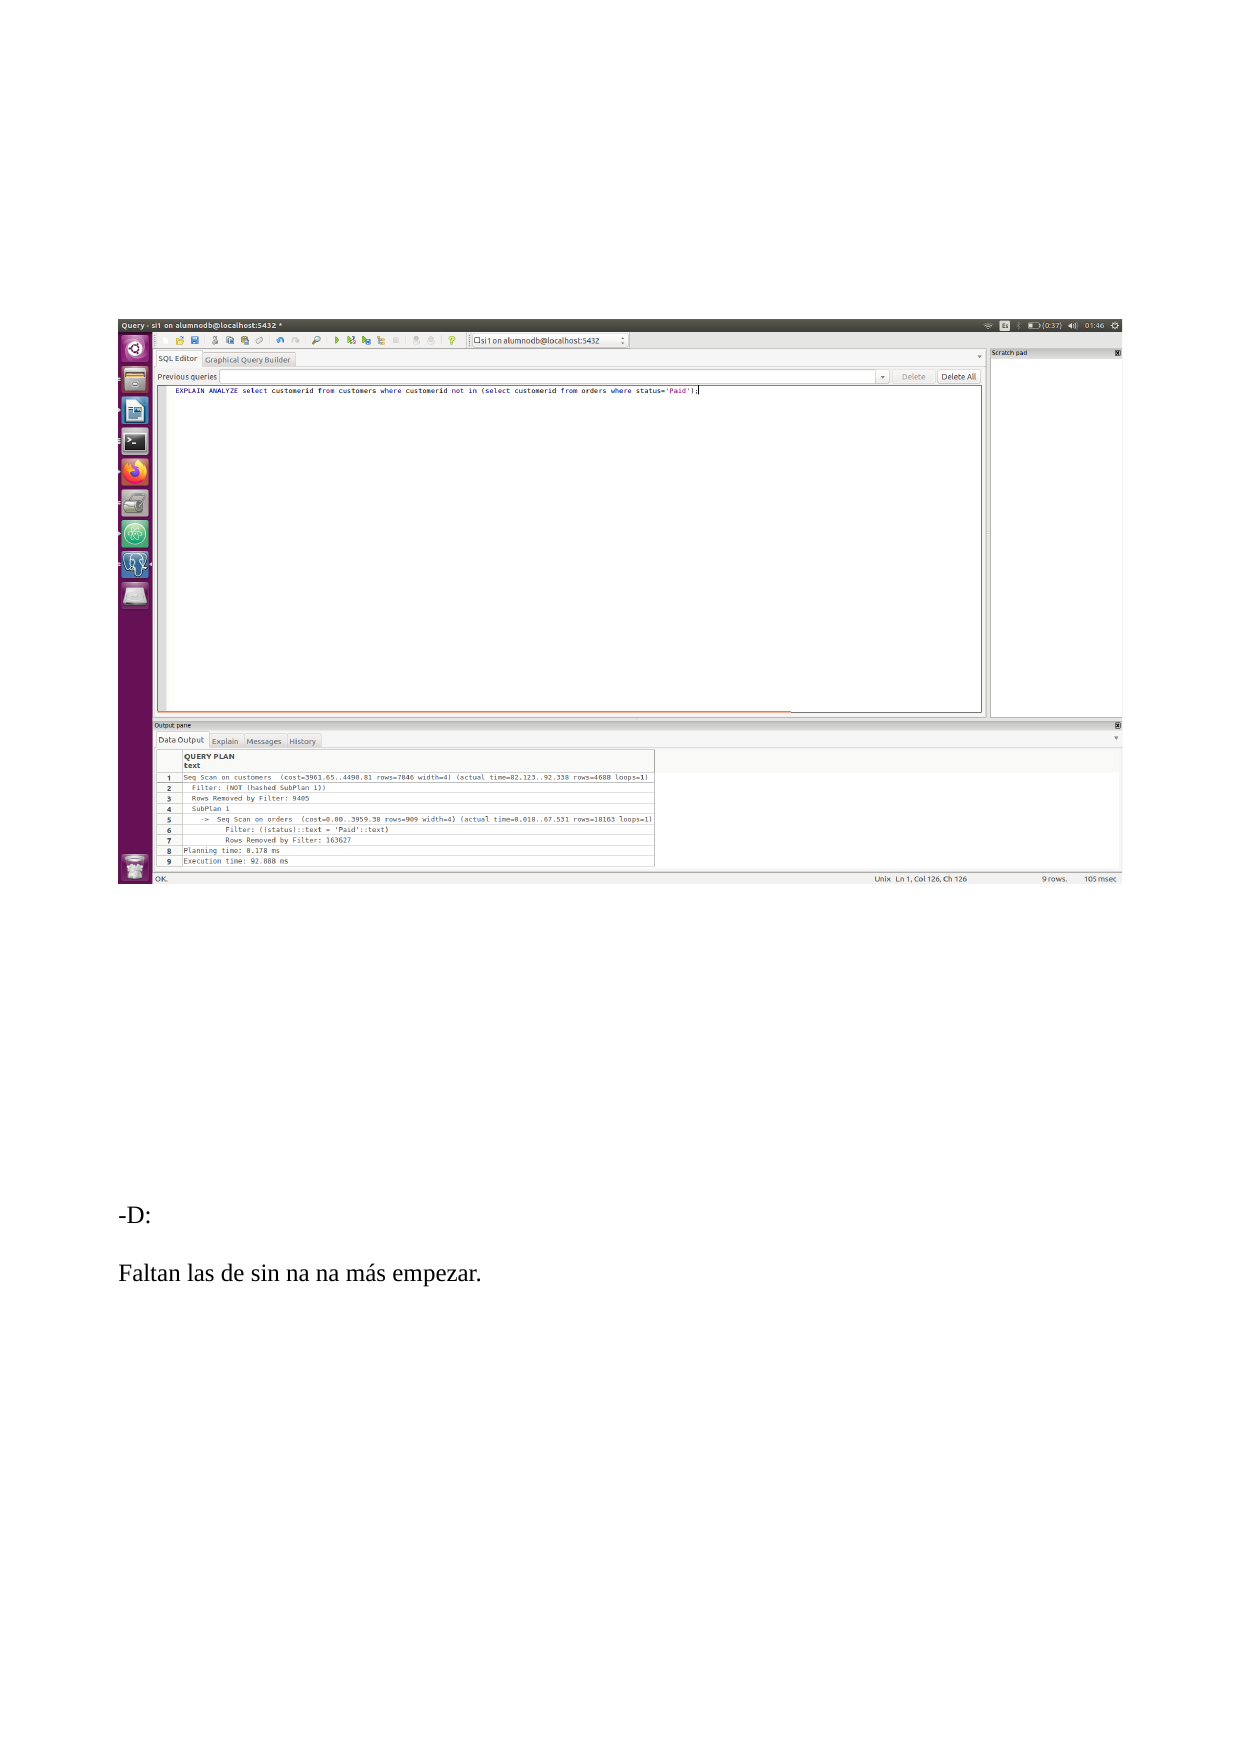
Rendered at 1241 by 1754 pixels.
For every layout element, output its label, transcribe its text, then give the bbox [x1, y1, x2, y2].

picture [118, 319, 1123, 884]
text Faltan las de sin na na más empezar. [118, 1258, 1122, 1287]
text -D: [118, 1200, 1122, 1229]
